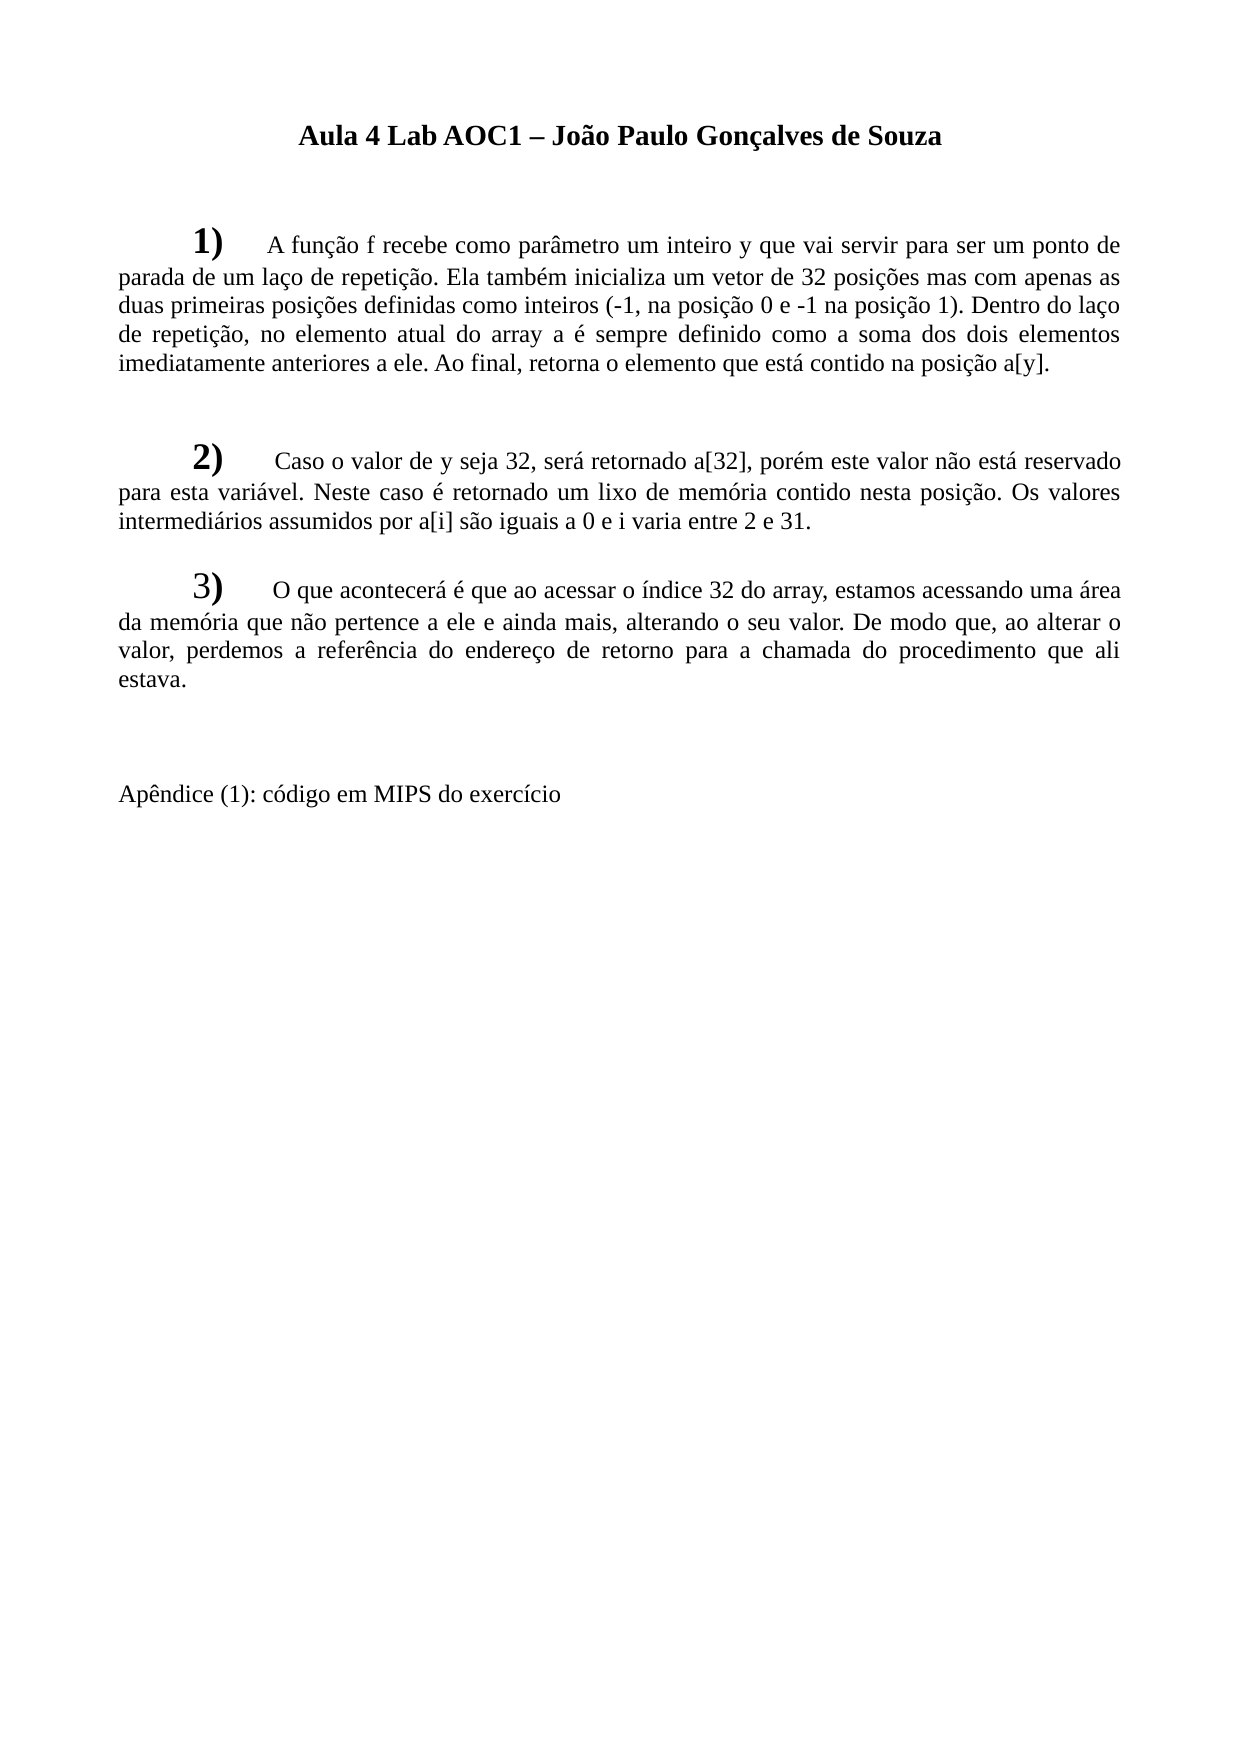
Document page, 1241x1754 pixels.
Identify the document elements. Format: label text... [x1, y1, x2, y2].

text 1) A função f recebe como parâmetro um inteiro y que vai servir para ser um ponto de parada de um laço de repetição. Ela também inicializa um vetor de 32 posições mas com apenas as duas primeiras posições definidas como inteiros (-1, na posição 0 e -1 na posição 1). Dentro do laço de repetição, no elemento atual do array a é sempre definido como a soma dos dois elementos imediatamente anteriores a ele. Ao final, retorna o elemento que está contido na posição a[y]. [118, 219, 1122, 377]
text 3) O que acontecerá é que ao acessar o índice 32 do array, estamos acessando uma área da memória que não pertence a ele e ainda mais, alterando o seu valor. De modo que, ao alterar o valor, perdemos a referência do endereço de retorno para a chamada do procedimento que ali estava. [118, 564, 1122, 693]
text Apêndice (1): código em MIPS do exercício [118, 779, 1122, 808]
text 2) Caso o valor de y seja 32, será retornado a[32], porém este valor não está reservado para esta variável. Neste caso é retornado um lixo de memória contido nesta posição. Os valores intermediários assumidos por a[i] são iguais a 0 e i varia entre 2 e 31. [118, 434, 1122, 535]
text Aula 4 Lab AOC1 – João Paulo Gonçalves de Souza [118, 118, 1122, 152]
